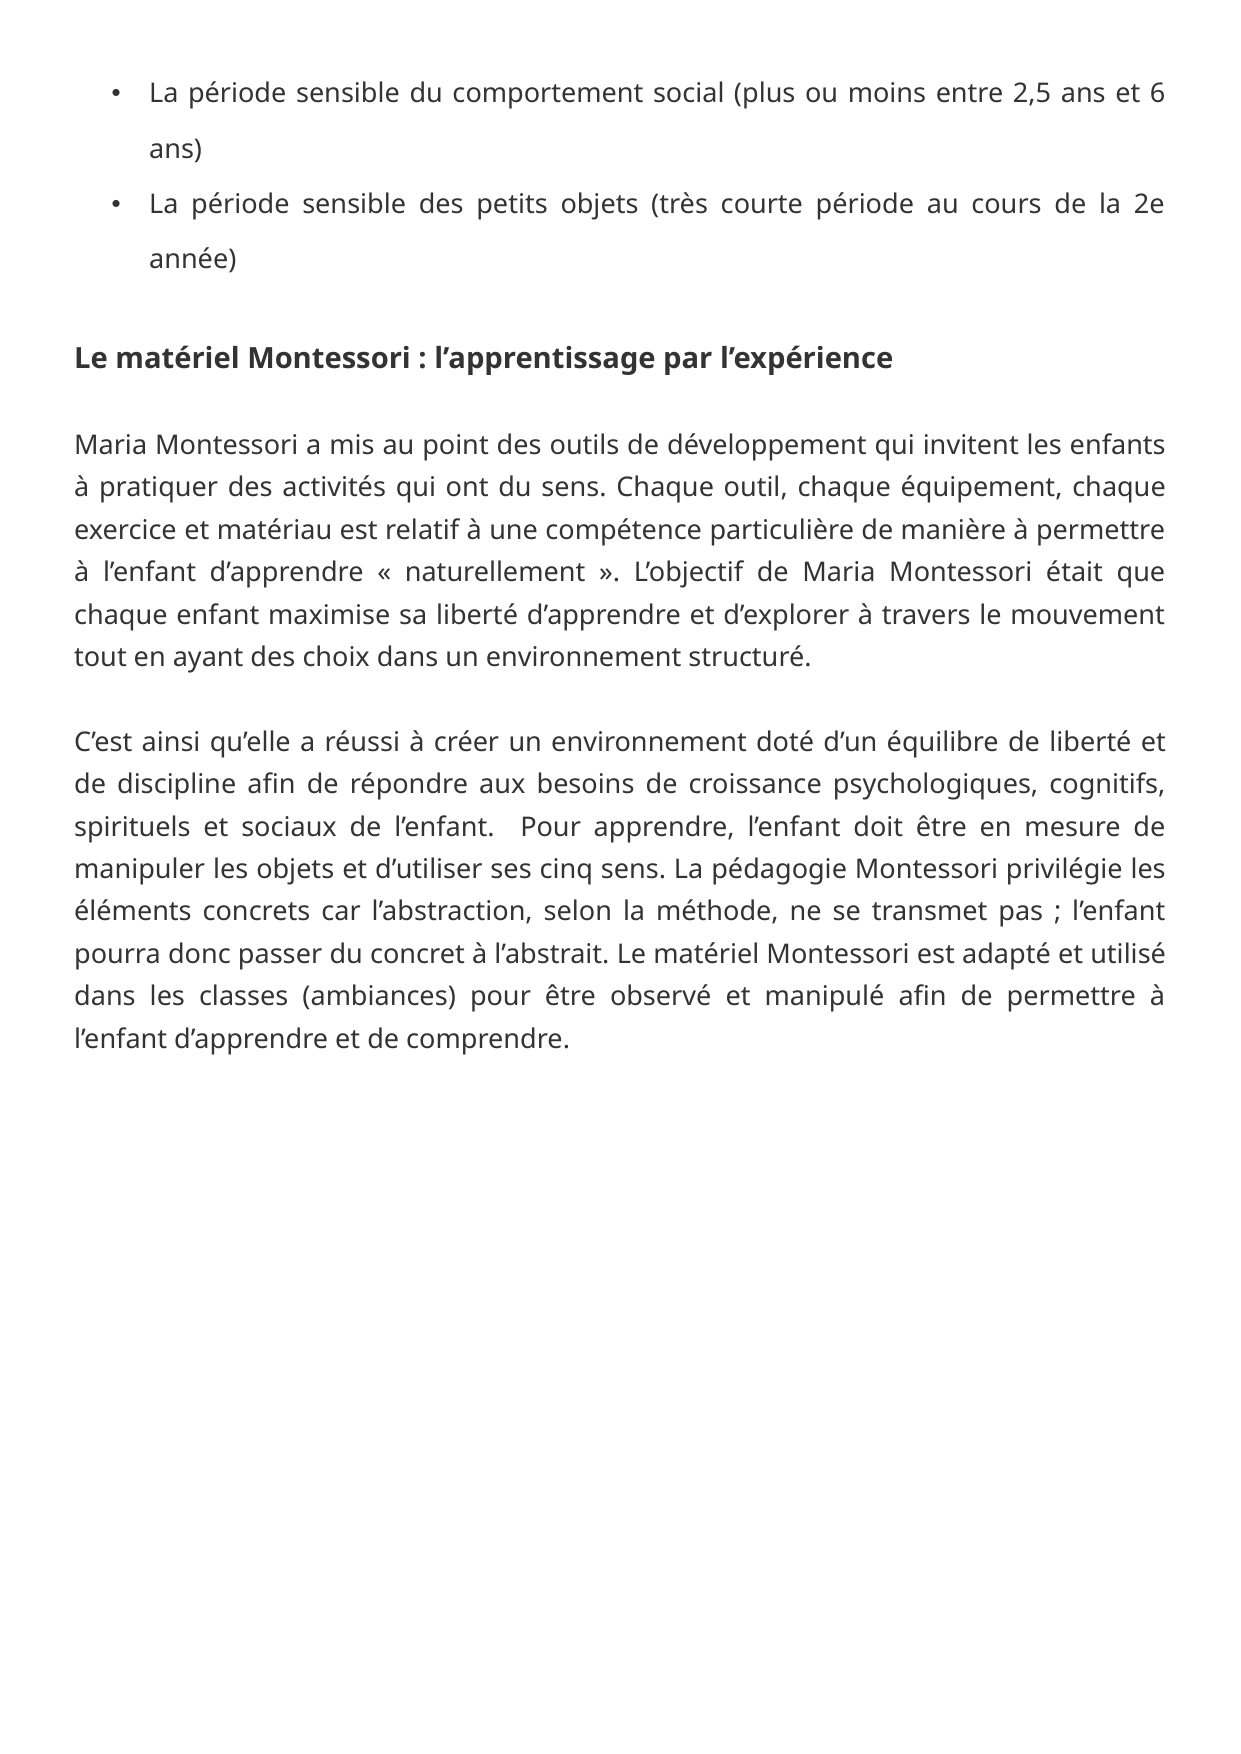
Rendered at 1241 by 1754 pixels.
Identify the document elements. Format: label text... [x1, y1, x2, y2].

text C’est ainsi qu’elle a réussi à créer un environnement doté d’un équilibre de liberté et de discipline afin de répondre aux besoins de croissance psychologiques, cognitifs, spirituels et sociaux de l’enfant. Pour apprendre, l’enfant doit être en mesure de manipuler les objets et d’utiliser ses cinq sens. La pédagogie Montessori privilégie les éléments concrets car l’abstraction, selon la méthode, ne se transmet pas ; l’enfant pourra donc passer du concret à l’abstrait. Le matériel Montessori est adapté et utilisé dans les classes (ambiances) pour être observé et manipulé afin de permettre à l’enfant d’apprendre et de comprendre. [74, 722, 1167, 1056]
text Maria Montessori a mis au point des outils de développement qui invitent les enfants à pratiquer des activités qui ont du sens. Chaque outil, chaque équipement, chaque exercice et matériau est relatif à une compétence particulière de manière à permettre à l’enfant d’apprendre « naturellement ». L’objectif de Maria Montessori était que chaque enfant maximise sa liberté d’apprendre et d’explorer à travers le mouvement tout en ayant des choix dans un environnement structuré. [74, 426, 1167, 674]
list La période sensible des petits objets (très courte période au cours de la 2e année) [111, 184, 1167, 277]
list La période sensible du comportement social (plus ou moins entre 2,5 ans et 6 ans) [111, 74, 1167, 166]
text Le matériel Montessori : l’apprentissage par l’expérience [74, 337, 1167, 377]
